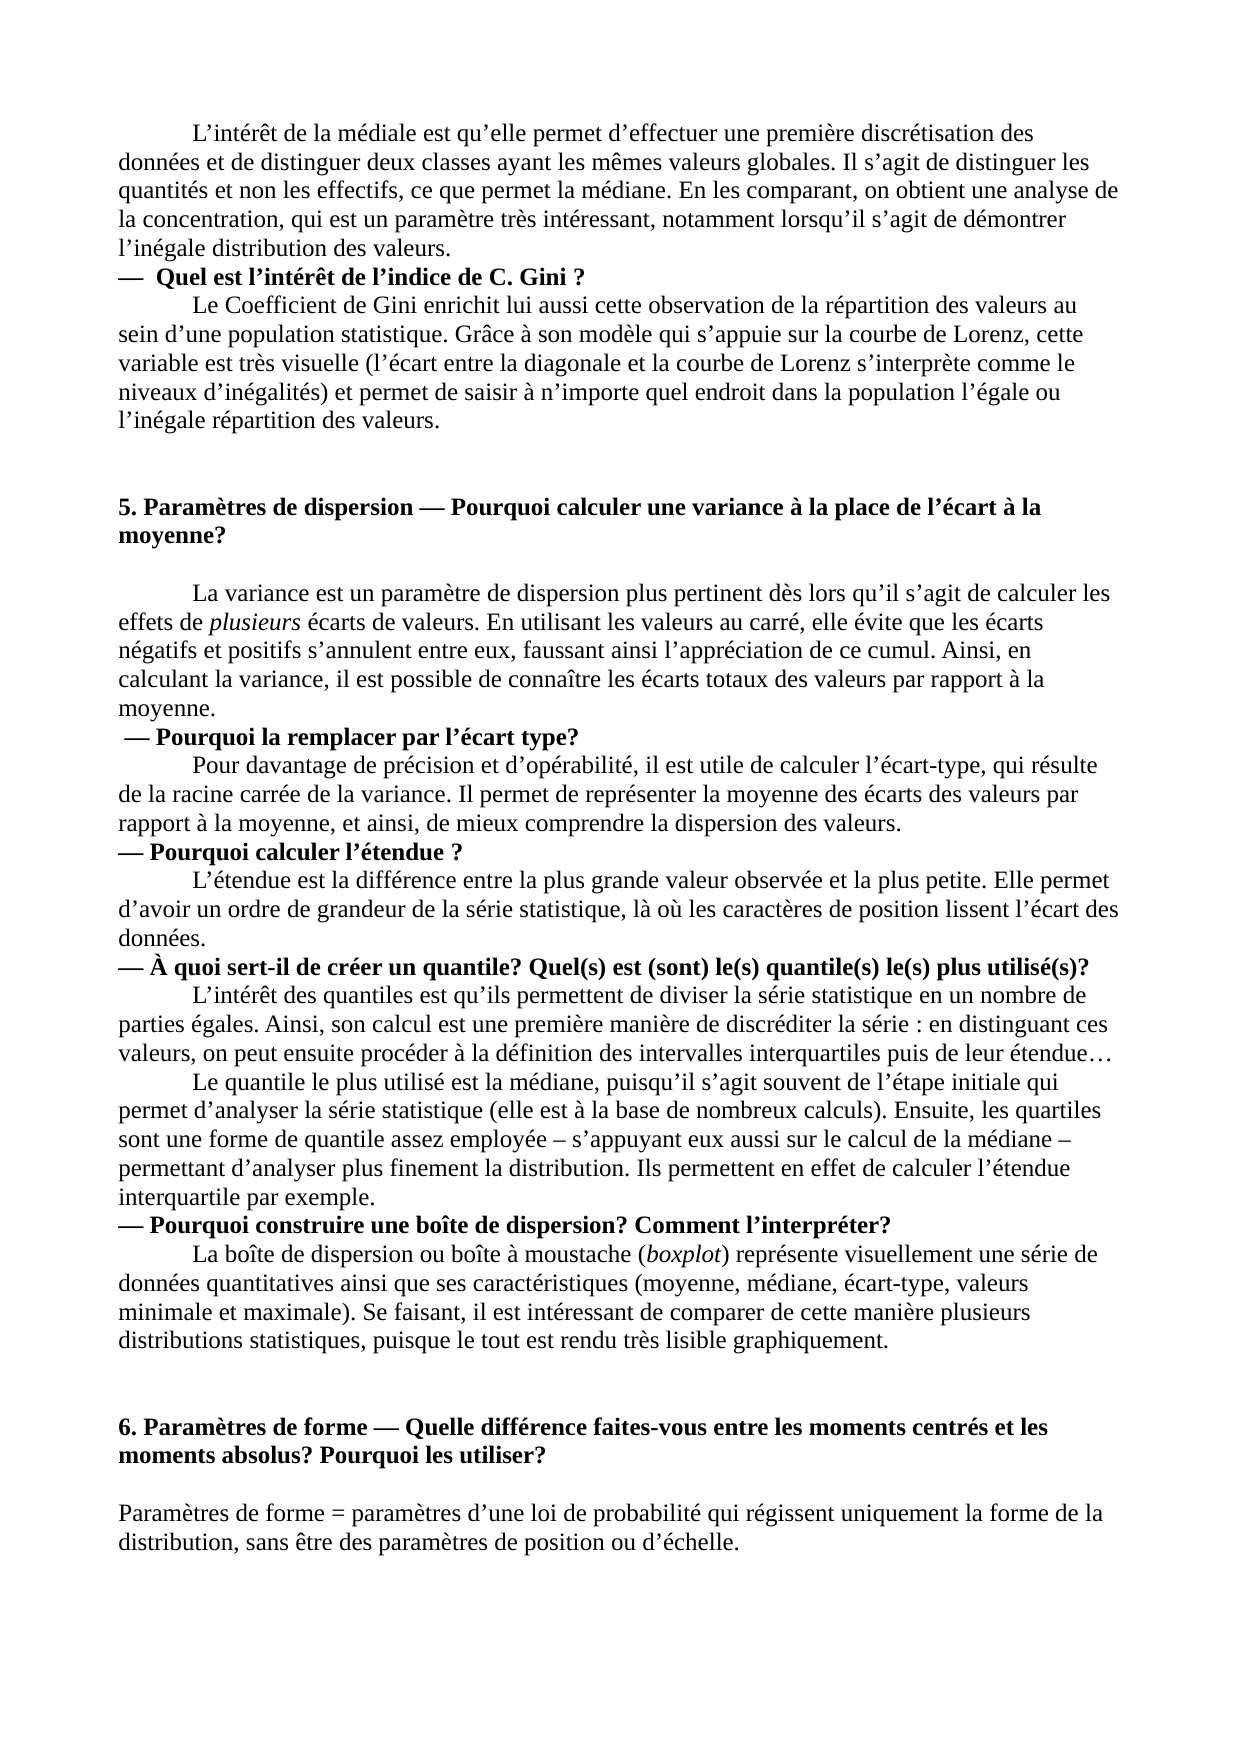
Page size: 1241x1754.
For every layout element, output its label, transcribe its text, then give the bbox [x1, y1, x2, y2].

text — À quoi sert-il de créer un quantile? Quel(s) est (sont) le(s) quantile(s) le(s) plus utilisé(s)? [118, 952, 1122, 981]
text Pour davantage de précision et d’opérabilité, il est utile de calculer l’écart-type, qui résulte de la racine carrée de la variance. Il permet de représenter la moyenne des écarts des valeurs par rapport à la moyenne, et ainsi, de mieux comprendre la dispersion des valeurs. [118, 751, 1122, 837]
text Le Coefficient de Gini enrichit lui aussi cette observation de la répartition des valeurs au sein d’une population statistique. Grâce à son modèle qui s’appuie sur la courbe de Lorenz, cette variable est très visuelle (l’écart entre la diagonale et la courbe de Lorenz s’interprète comme le niveaux d’inégalités) et permet de saisir à n’importe quel endroit dans la population l’égale ou l’inégale répartition des valeurs. [118, 291, 1122, 434]
text — Pourquoi construire une boîte de dispersion? Comment l’interpréter? [118, 1211, 1122, 1239]
text La boîte de dispersion ou boîte à moustache (boxplot) représente visuellement une série de données quantitatives ainsi que ses caractéristiques (moyenne, médiane, écart-type, valeurs minimale et maximale). Se faisant, il est intéressant de comparer de cette manière plusieurs distributions statistiques, puisque le tout est rendu très lisible graphiquement. [118, 1239, 1122, 1354]
text 5. Paramètres de dispersion — Pourquoi calculer une variance à la place de l’écart à la moyenne? [118, 492, 1122, 549]
text — Pourquoi calculer l’étendue ? [118, 837, 1122, 866]
text La variance est un paramètre de dispersion plus pertinent dès lors qu’il s’agit de calculer les effets de plusieurs écarts de valeurs. En utilisant les valeurs au carré, elle évite que les écarts négatifs et positifs s’annulent entre eux, faussant ainsi l’appréciation de ce cumul. Ainsi, en calculant la variance, il est possible de connaître les écarts totaux des valeurs par rapport à la moyenne. [118, 578, 1122, 722]
text — Quel est l’intérêt de l’indice de C. Gini ? [118, 262, 1122, 291]
text L’intérêt de la médiale est qu’elle permet d’effectuer une première discrétisation des données et de distinguer deux classes ayant les mêmes valeurs globales. Il s’agit de distinguer les quantités et non les effectifs, ce que permet la médiane. En les comparant, on obtient une analyse de la concentration, qui est un paramètre très intéressant, notamment lorsqu’il s’agit de démontrer l’inégale distribution des valeurs. [118, 118, 1122, 262]
text 6. Paramètres de forme — Quelle différence faites-vous entre les moments centrés et les moments absolus? Pourquoi les utiliser? [118, 1412, 1122, 1469]
text Paramètres de forme = paramètres d’une loi de probabilité qui régissent uniquement la forme de la distribution, sans être des paramètres de position ou d’échelle. [118, 1498, 1122, 1556]
text Le quantile le plus utilisé est la médiane, puisqu’il s’agit souvent de l’étape initiale qui permet d’analyser la série statistique (elle est à la base de nombreux calculs). Ensuite, les quartiles sont une forme de quantile assez employée – s’appuyant eux aussi sur le calcul de la médiane – permettant d’analyser plus finement la distribution. Ils permettent en effet de calculer l’étendue interquartile par exemple. [118, 1067, 1122, 1211]
text L’étendue est la différence entre la plus grande valeur observée et la plus petite. Elle permet d’avoir un ordre de grandeur de la série statistique, là où les caractères de position lissent l’écart des données. [118, 866, 1122, 952]
text — Pourquoi la remplacer par l’écart type? [118, 722, 1122, 751]
text L’intérêt des quantiles est qu’ils permettent de diviser la série statistique en un nombre de parties égales. Ainsi, son calcul est une première manière de discréditer la série : en distinguant ces valeurs, on peut ensuite procéder à la définition des intervalles interquartiles puis de leur étendue… [118, 981, 1122, 1067]
